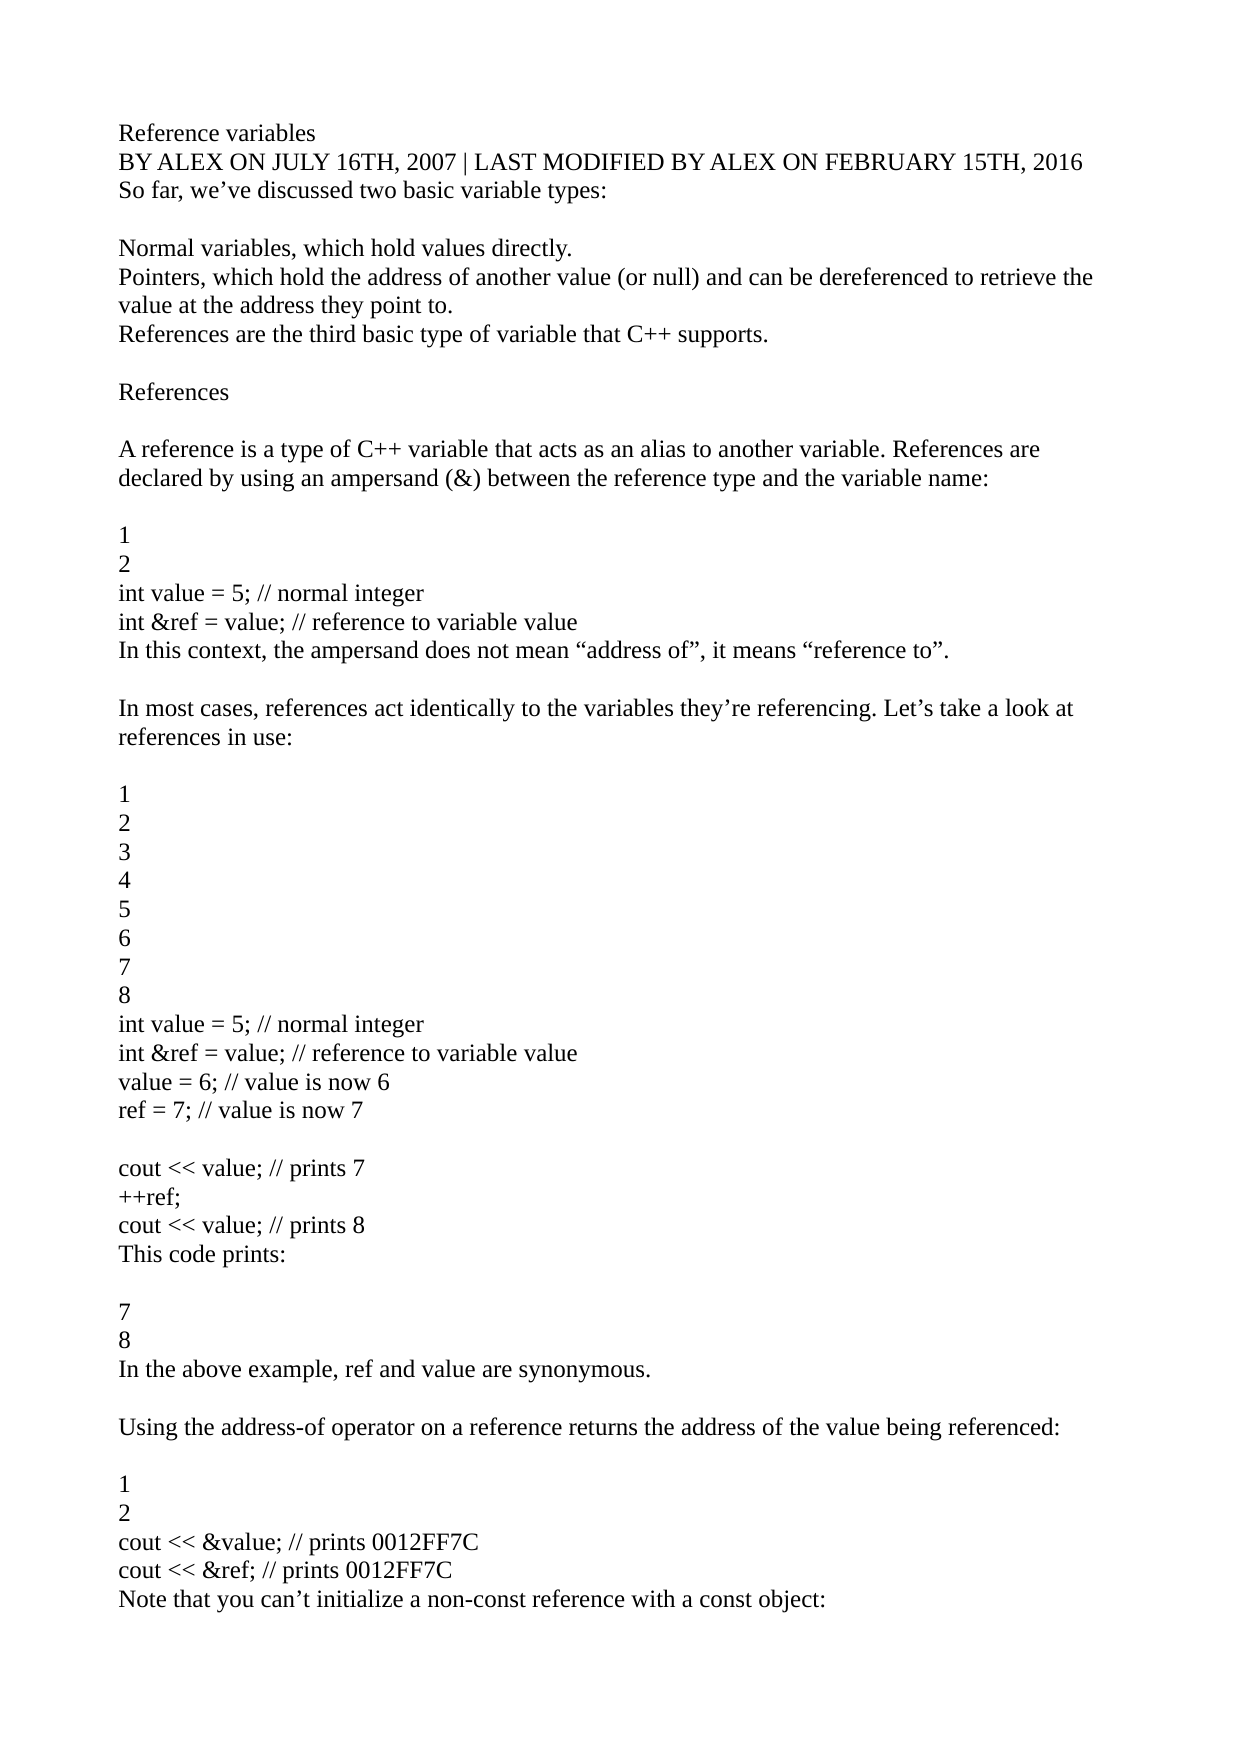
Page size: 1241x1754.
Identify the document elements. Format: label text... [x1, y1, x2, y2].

text ref = 7; // value is now 7 [118, 1096, 1122, 1124]
text In the above example, ref and value are synonymous. [118, 1354, 1122, 1383]
text 1 [118, 779, 1122, 808]
text 2 [118, 808, 1122, 837]
text In this context, the ampersand does not mean “address of”, it means “reference to”. [118, 636, 1122, 664]
text 5 [118, 894, 1122, 923]
text value = 6; // value is now 6 [118, 1067, 1122, 1096]
text cout << value; // prints 7 [118, 1153, 1122, 1182]
text 6 [118, 923, 1122, 952]
text 8 [118, 1326, 1122, 1354]
text int value = 5; // normal integer [118, 1009, 1122, 1038]
text A reference is a type of C++ variable that acts as an alias to another variable. References are declared by using an ampersand (&) between the reference type and the variable name: [118, 434, 1122, 492]
text References [118, 377, 1122, 406]
text In most cases, references act identically to the variables they’re referencing. Let’s take a look at references in use: [118, 693, 1122, 751]
text 8 [118, 981, 1122, 1009]
text Using the address-of operator on a reference returns the address of the value being referenced: [118, 1412, 1122, 1441]
text 7 [118, 1297, 1122, 1326]
text This code prints: [118, 1239, 1122, 1268]
text Pointers, which hold the address of another value (or null) and can be dereferenced to retrieve the value at the address they point to. [118, 262, 1122, 319]
text cout << &ref; // prints 0012FF7C [118, 1556, 1122, 1584]
text Note that you can’t initialize a non-const reference with a const object: [118, 1584, 1122, 1613]
text References are the third basic type of variable that C++ supports. [118, 319, 1122, 348]
text 4 [118, 866, 1122, 894]
text Normal variables, which hold values directly. [118, 233, 1122, 262]
text So far, we’ve discussed two basic variable types: [118, 176, 1122, 204]
text ++ref; [118, 1182, 1122, 1211]
text 1 [118, 521, 1122, 549]
text 3 [118, 837, 1122, 866]
text int &ref = value; // reference to variable value [118, 607, 1122, 636]
text int &ref = value; // reference to variable value [118, 1038, 1122, 1067]
text int value = 5; // normal integer [118, 578, 1122, 607]
text Reference variables [118, 118, 1122, 147]
text 2 [118, 549, 1122, 578]
text 7 [118, 952, 1122, 981]
text cout << &value; // prints 0012FF7C [118, 1527, 1122, 1556]
text cout << value; // prints 8 [118, 1211, 1122, 1239]
text 1 [118, 1469, 1122, 1498]
text BY ALEX ON JULY 16TH, 2007 | LAST MODIFIED BY ALEX ON FEBRUARY 15TH, 2016 [118, 147, 1122, 176]
text 2 [118, 1498, 1122, 1527]
